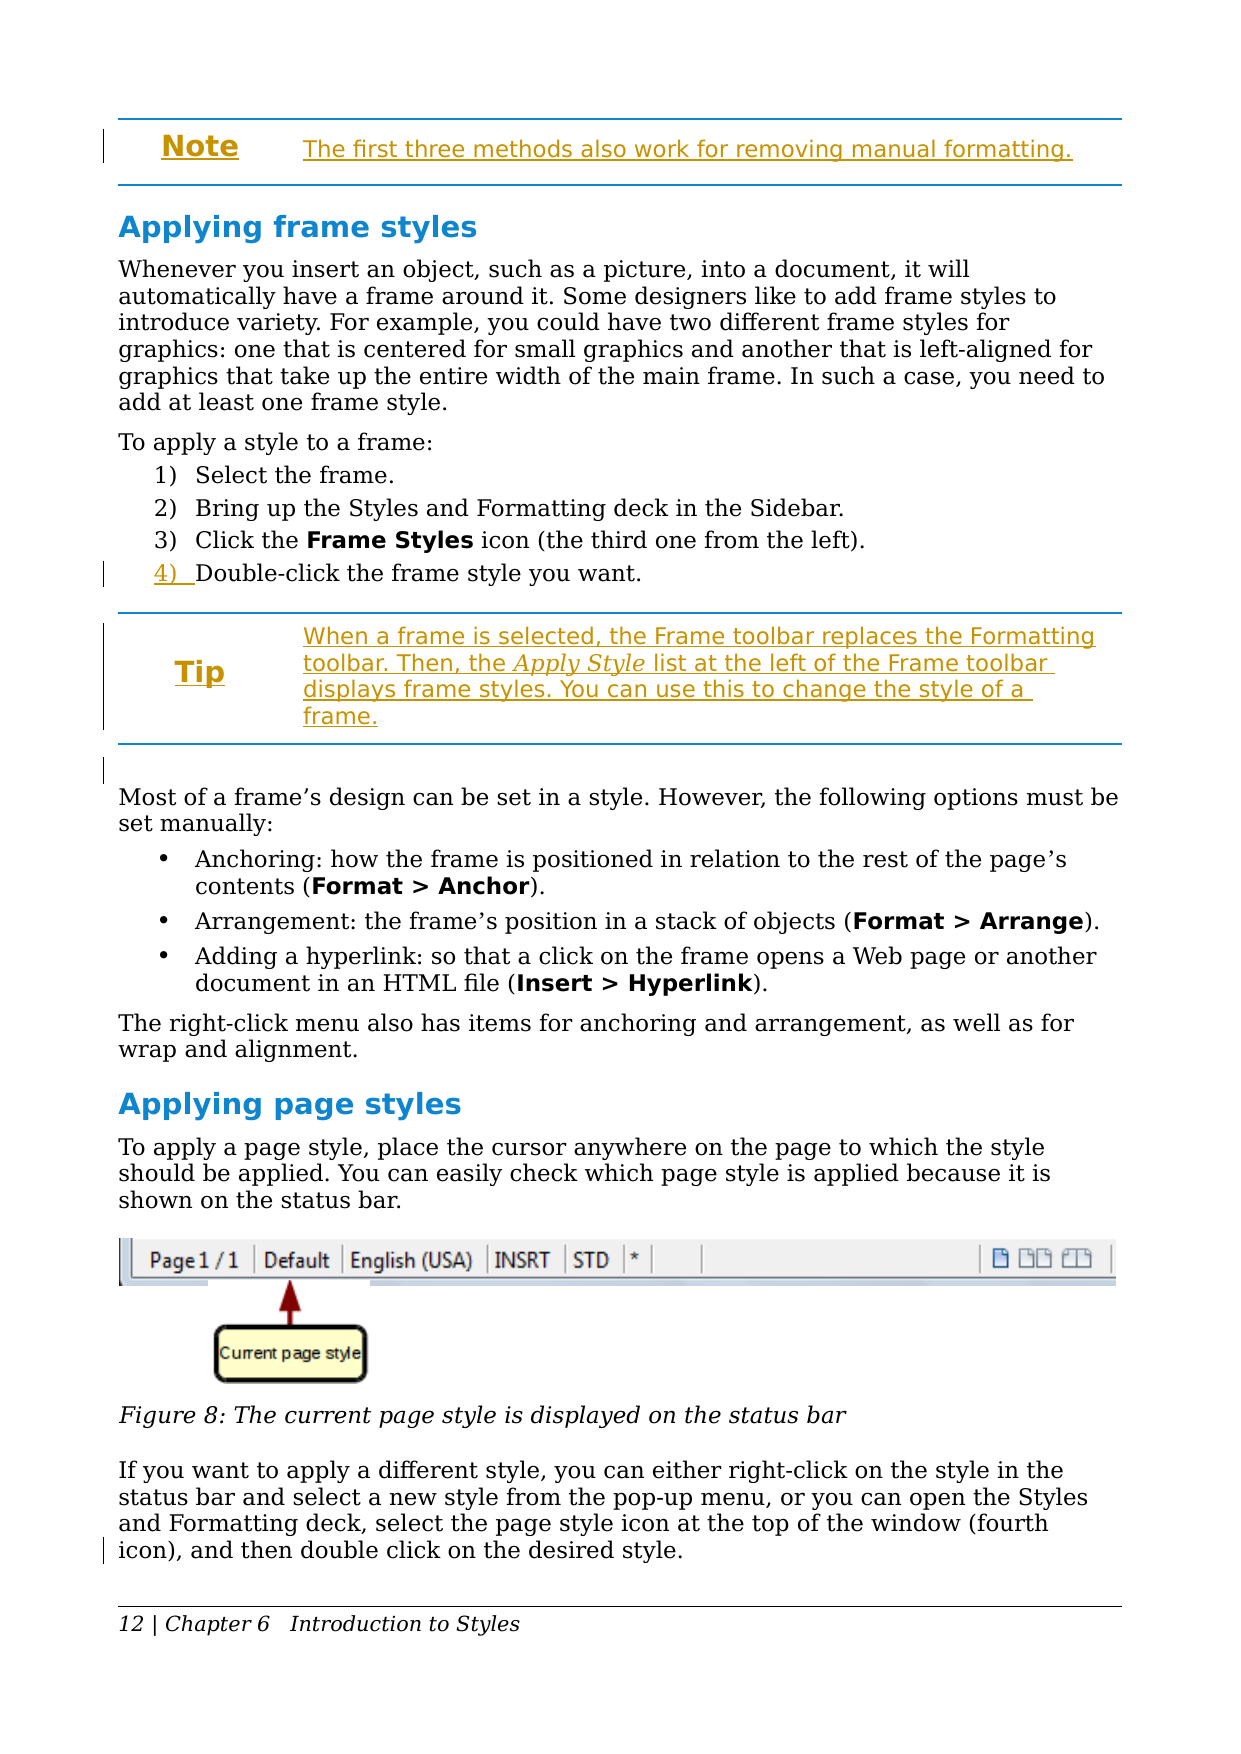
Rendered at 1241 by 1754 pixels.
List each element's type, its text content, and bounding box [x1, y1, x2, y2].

table_header Note [118, 120, 281, 184]
subtitle Applying page styles [118, 1087, 1122, 1121]
subtitle Applying frame styles [118, 210, 1122, 244]
picture [119, 1238, 1116, 1384]
table_header Tip [118, 614, 281, 743]
list Most of a frame’s design can be set in a style. However, the following options must be set manually: [118, 784, 1122, 837]
list Bring up the Styles and Formatting deck in the Sidebar. [177, 495, 1122, 521]
text To apply a page style, place the cursor anywhere on the page to which the style should be applied. You can easily check which page style is applied because it is shown on the status bar. [118, 1134, 1122, 1214]
list Double-click the frame style you want. [177, 561, 1122, 587]
text Whenever you insert an object, such as a picture, into a document, it will automatically have a frame around it. Some designers like to add frame styles to introduce variety. For example, you could have two different frame styles for graphics: one that is centered for small graphics and another that is left-aligned for graphics that take up the entire width of the main frame. In such a case, you need to add at least one frame style. [118, 256, 1122, 416]
list Select the frame. [177, 462, 1122, 488]
list To apply a style to a frame: [118, 429, 1122, 455]
list Arrangement: the frame’s position in a stack of objects (Format > Arrange). [156, 906, 1122, 935]
text The right-click menu also has items for anchoring and arrangement, as well as for wrap and alignment. [118, 1010, 1122, 1063]
list Click the Frame Styles icon (the third one from the left). [177, 528, 1122, 554]
list Adding a hyperlink: so that a click on the frame opens a Web page or another document in an HTML file (Insert > Hyperlink). [156, 941, 1122, 997]
list Anchoring: how the frame is positioned in relation to the rest of the page’s contents (Format > Anchor). [156, 844, 1122, 900]
text Figure 8: The current page style is displayed on the status bar [119, 1402, 1121, 1429]
text If you want to apply a different style, you can either right-click on the style in the status bar and select a new style from the pop-up menu, or you can open the Styles and Formatting deck, select the page style icon at the top of the window (fourth icon), and then double click on the desired style. [118, 1457, 1122, 1564]
table_header The first three methods also work for removing manual formatting. [281, 120, 1122, 184]
table_header When a frame is selected, the Frame toolbar replaces the Formatting toolbar. Then, the Apply Style list at the left of the Frame toolbar displays frame styles. You can use this to change the style of a frame. [281, 614, 1122, 743]
